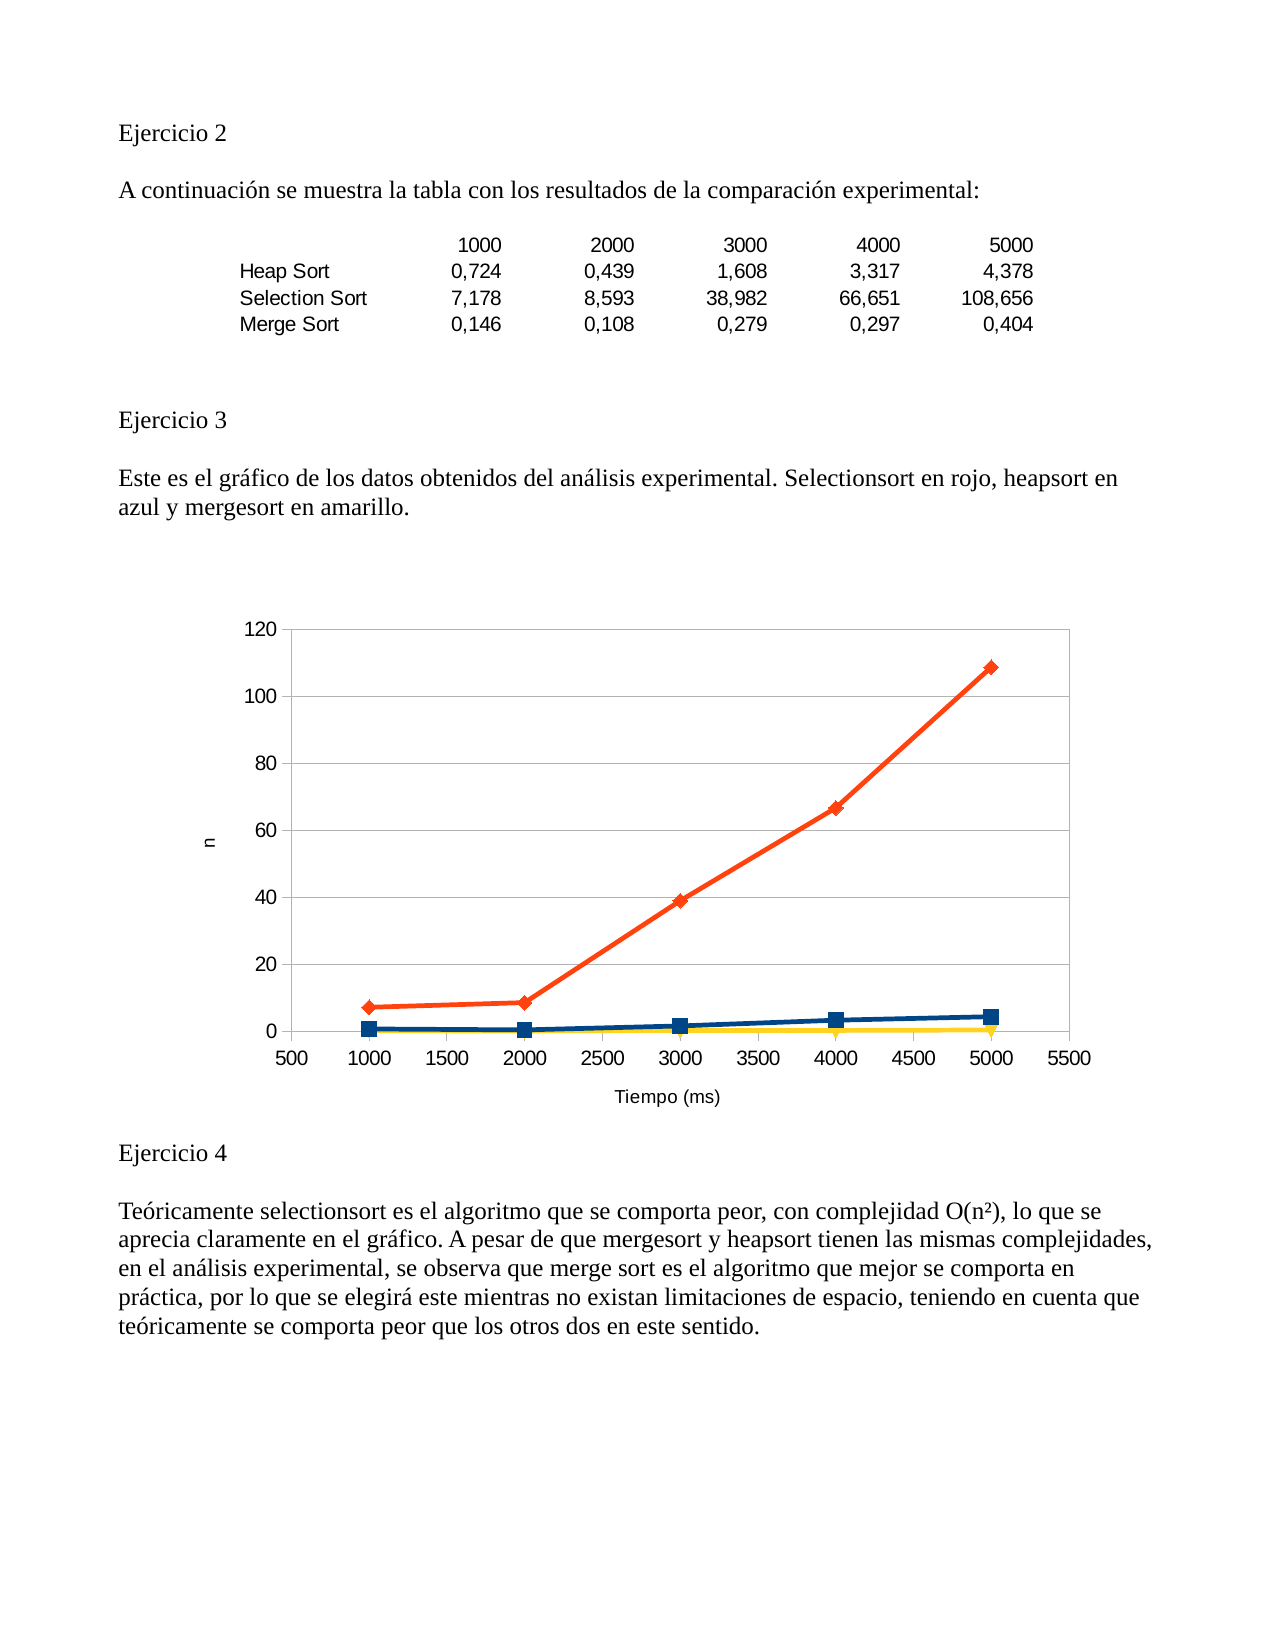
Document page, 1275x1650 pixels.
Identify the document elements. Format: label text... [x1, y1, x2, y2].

text A continuación se muestra la tabla con los resultados de la comparación experimental: [118, 176, 1157, 204]
text Este es el gráfico de los datos obtenidos del análisis experimental. Selectionsort en rojo, heapsort en azul y mergesort en amarillo. [118, 463, 1157, 521]
text Teóricamente selectionsort es el algoritmo que se comporta peor, con complejidad O(n²), lo que se aprecia claramente en el gráfico. A pesar de que mergesort y heapsort tienen las mismas complejidades, en el análisis experimental, se observa que merge sort es el algoritmo que mejor se comporta en práctica, por lo que se elegirá este mientras no existan limitaciones de espacio, teniendo en cuenta que teóricamente se comporta peor que los otros dos en este sentido. [118, 1196, 1157, 1339]
text Ejercicio 2 [118, 118, 1157, 147]
text Ejercicio 3 [118, 406, 1157, 434]
text Ejercicio 4 [118, 607, 1157, 1167]
